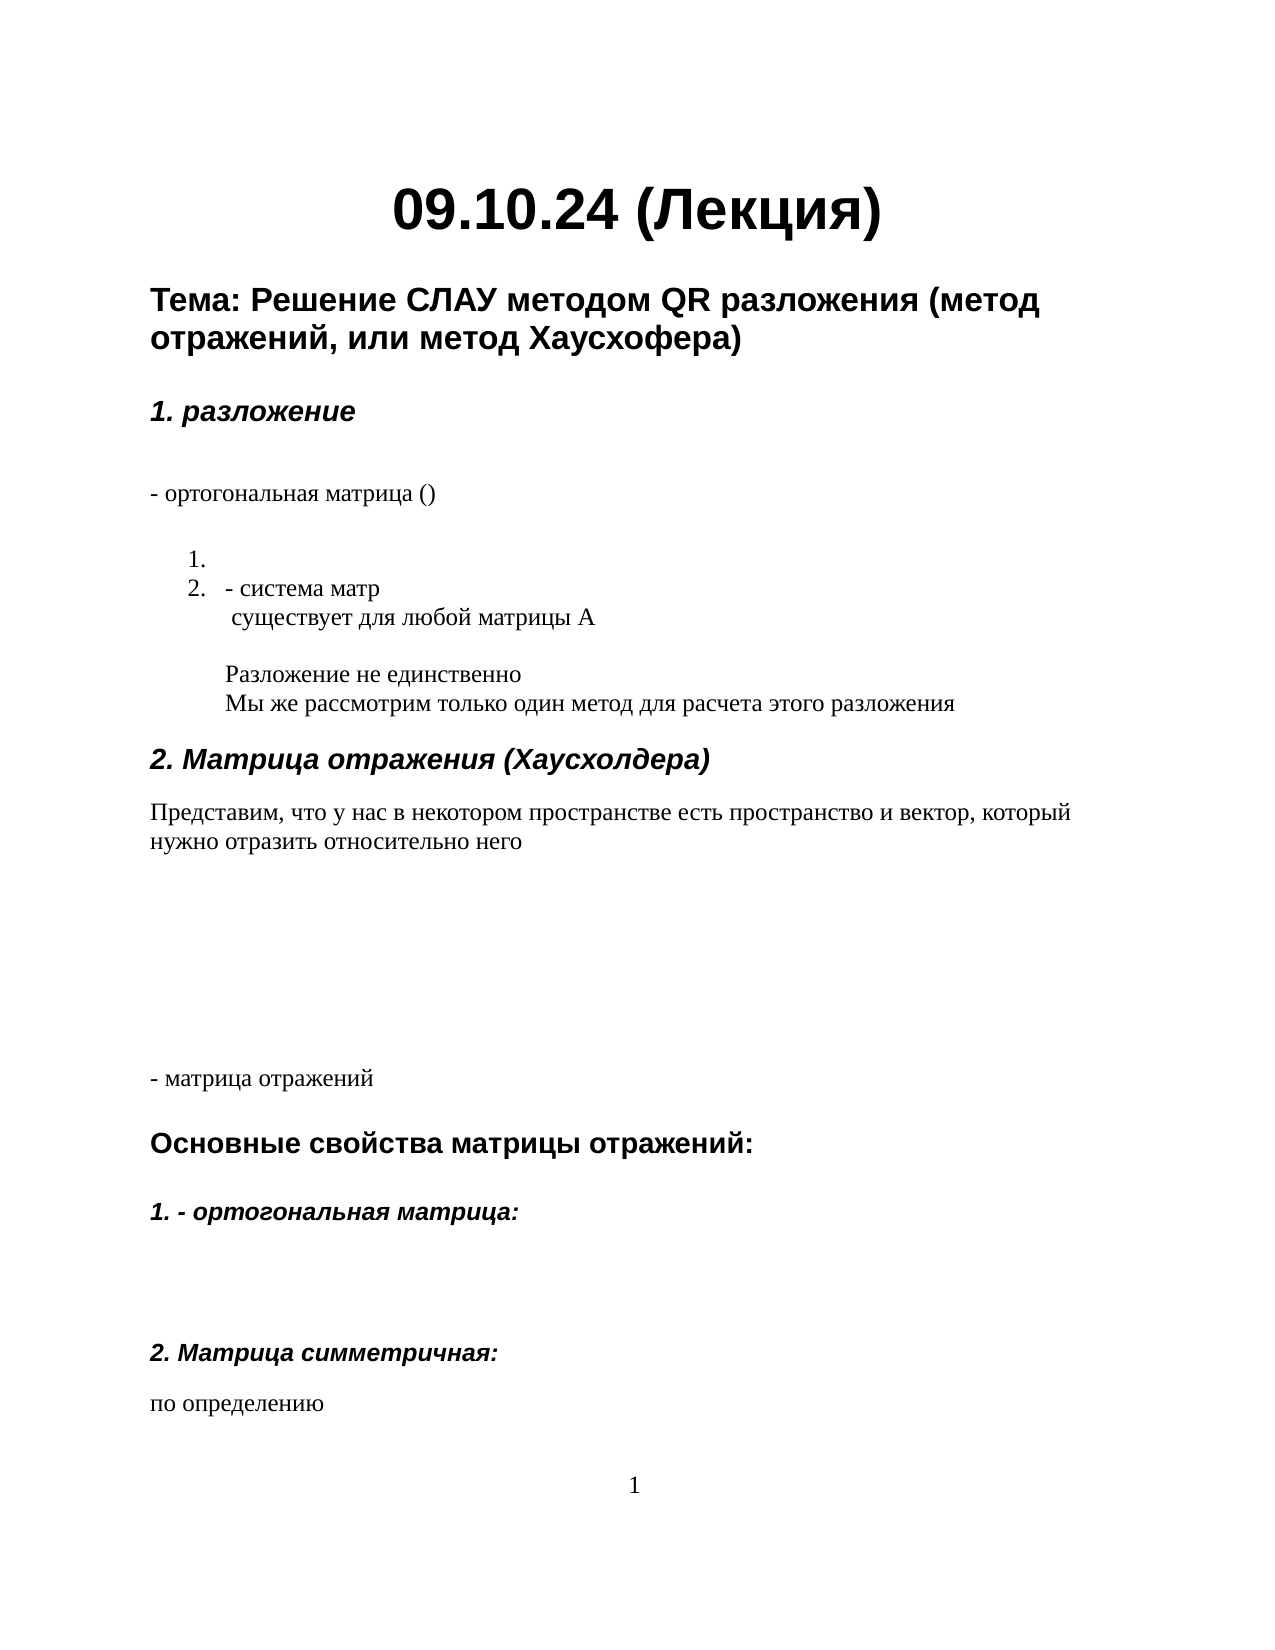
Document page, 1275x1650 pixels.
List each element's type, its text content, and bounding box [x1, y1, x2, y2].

text Представим, что у нас в некотором пространстве есть пространство и вектор, который нужно отразить относительно него [150, 797, 1125, 883]
text по определению [150, 1388, 1125, 1417]
text - ортогональная матрица () [150, 449, 1125, 536]
subtitle 1. - ортогональная матрица: [150, 1197, 1125, 1225]
text - матрица отражений [150, 948, 1125, 1092]
subtitle 2. Матрица симметричная: [150, 1338, 1125, 1367]
subtitle Основные свойства матрицы отражений: [150, 1126, 1125, 1159]
subtitle Тема: Решение СЛАУ методом QR разложения (метод отражений, или метод Хаусхофера) [150, 279, 1125, 357]
list - система матр существует для любой матрицы А Разложение не единственно Мы же рассмотрим только один метод для расчета этого разложения [187, 573, 1125, 717]
subtitle 1. разложение [150, 394, 1125, 428]
subtitle 2. Матрица отражения (Хаусхолдера) [150, 742, 1125, 776]
title 09.10.24 (Лекция) [150, 175, 1125, 242]
